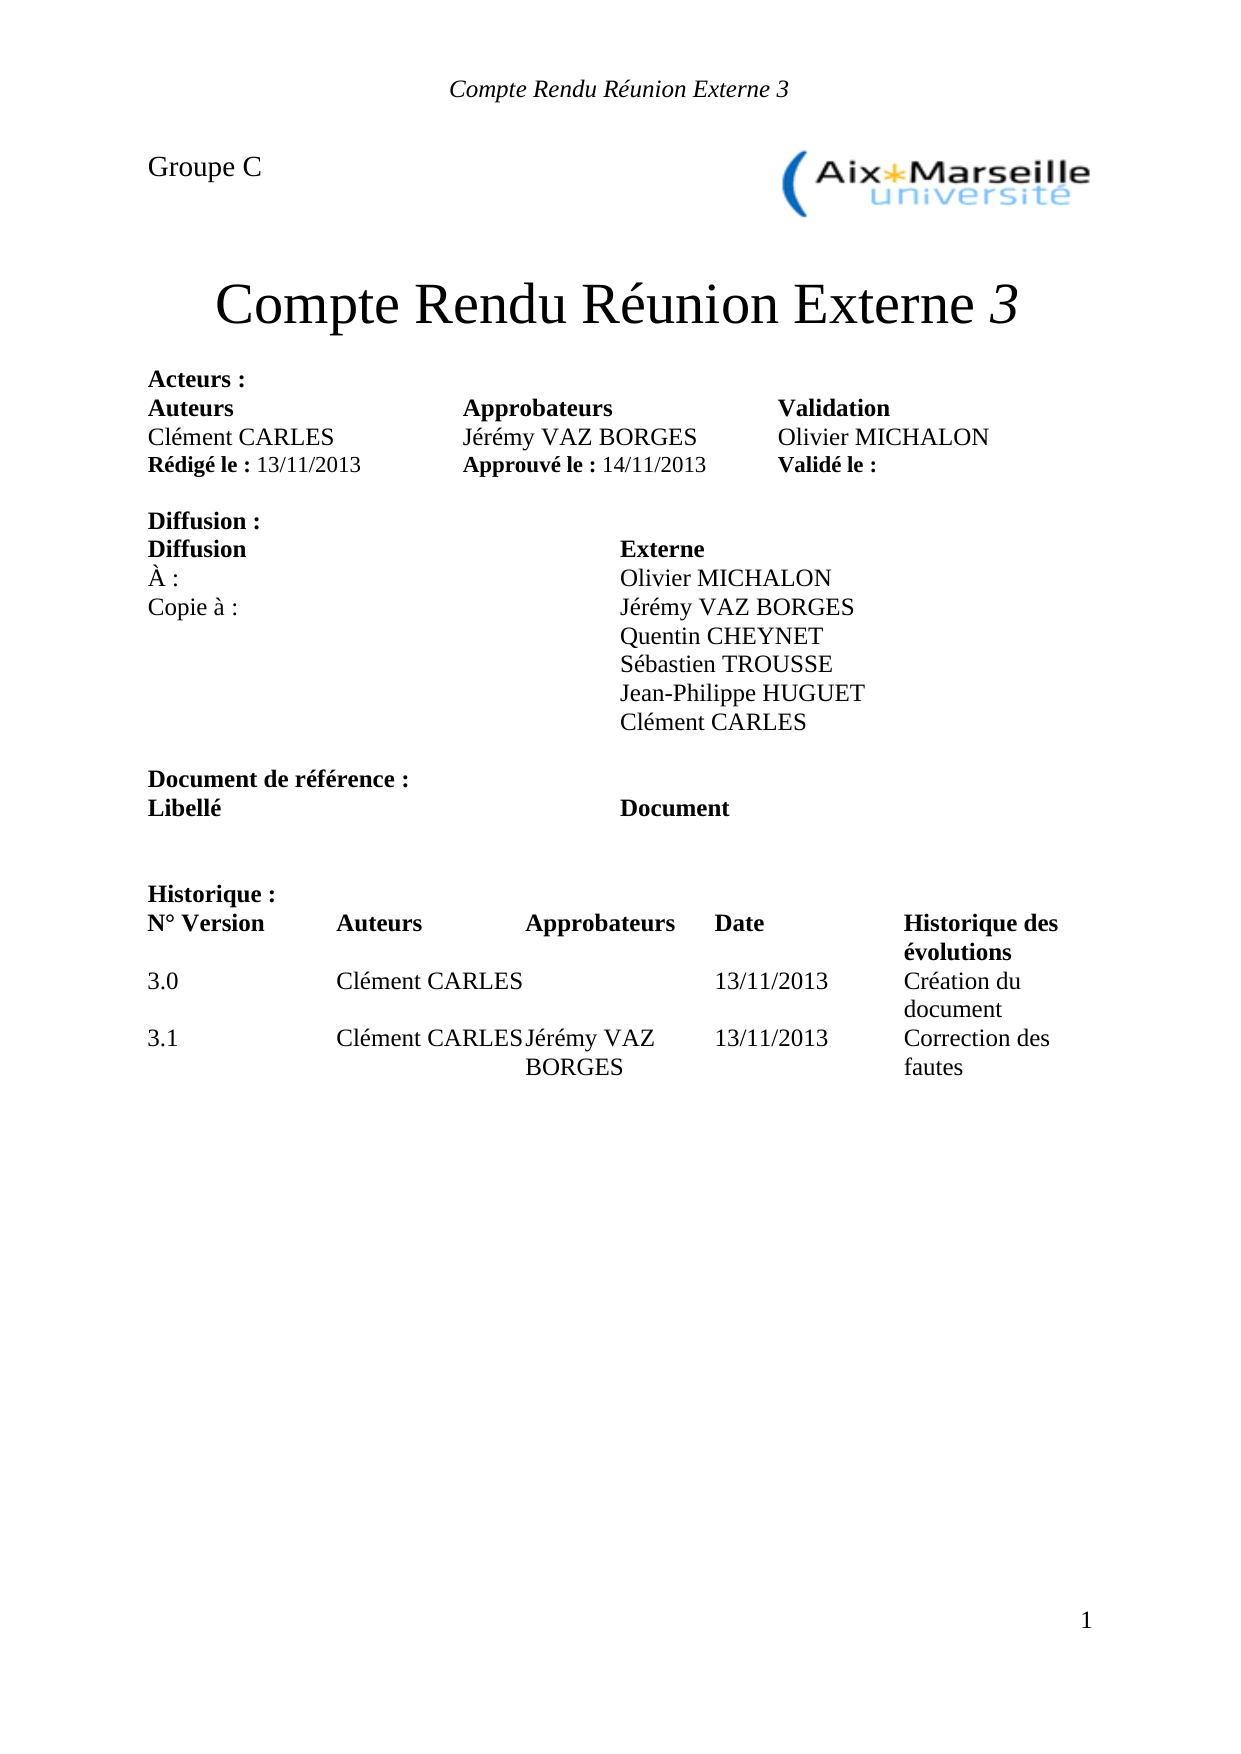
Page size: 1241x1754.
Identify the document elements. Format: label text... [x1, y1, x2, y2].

table_header Validation [778, 393, 1093, 422]
table_cell Jérémy VAZ BORGES [525, 1023, 714, 1081]
table_cell Création du document [904, 966, 1093, 1023]
table_header Date [714, 908, 903, 966]
table_cell Clément CARLES [336, 966, 525, 1023]
table_header Libellé [148, 793, 620, 822]
table_header Auteurs [336, 908, 525, 966]
table_header Historique des évolutions [904, 908, 1093, 966]
text Acteurs : [148, 364, 1093, 393]
table_cell 13/11/2013 [714, 1023, 903, 1081]
table_cell Rédigé le : 13/11/2013 [148, 451, 463, 477]
table_cell Copie à : [148, 592, 620, 736]
table_cell Olivier MICHALON [778, 422, 1093, 451]
text Document de référence : [148, 764, 1093, 793]
table_cell [620, 822, 1093, 851]
table_header Approbateurs [463, 393, 778, 422]
table_header Document [620, 793, 1093, 822]
text Diffusion : [148, 506, 1093, 534]
table_cell [525, 966, 714, 1023]
table_cell [148, 822, 620, 851]
table_cell Jérémy VAZ BORGES Quentin CHEYNET Sébastien TROUSSE Jean-Philippe HUGUET Clément CARLES [620, 592, 1093, 736]
table_cell Olivier MICHALON [620, 563, 1093, 592]
text Compte Rendu Réunion Externe 3 [148, 268, 1093, 336]
table_cell Clément CARLES [336, 1023, 525, 1081]
table_cell 3.1 [147, 1023, 336, 1081]
table_cell Jérémy VAZ BORGES [463, 422, 778, 451]
table_header Approbateurs [525, 908, 714, 966]
text Historique : [148, 879, 1093, 908]
table_header Externe [620, 535, 1093, 563]
table_cell 3.0 [147, 966, 336, 1023]
table_header N° Version [147, 908, 336, 966]
table_cell Correction des fautes [904, 1023, 1093, 1081]
table_header Diffusion [148, 535, 620, 563]
table_cell Clément CARLES [148, 422, 463, 451]
table_cell Approuvé le : 14/11/2013 [463, 451, 778, 477]
table_cell Validé le : [778, 451, 1093, 477]
text Groupe C [148, 149, 774, 182]
table_header Auteurs [148, 393, 463, 422]
table_cell À : [148, 563, 620, 592]
table_cell 13/11/2013 [714, 966, 903, 1023]
